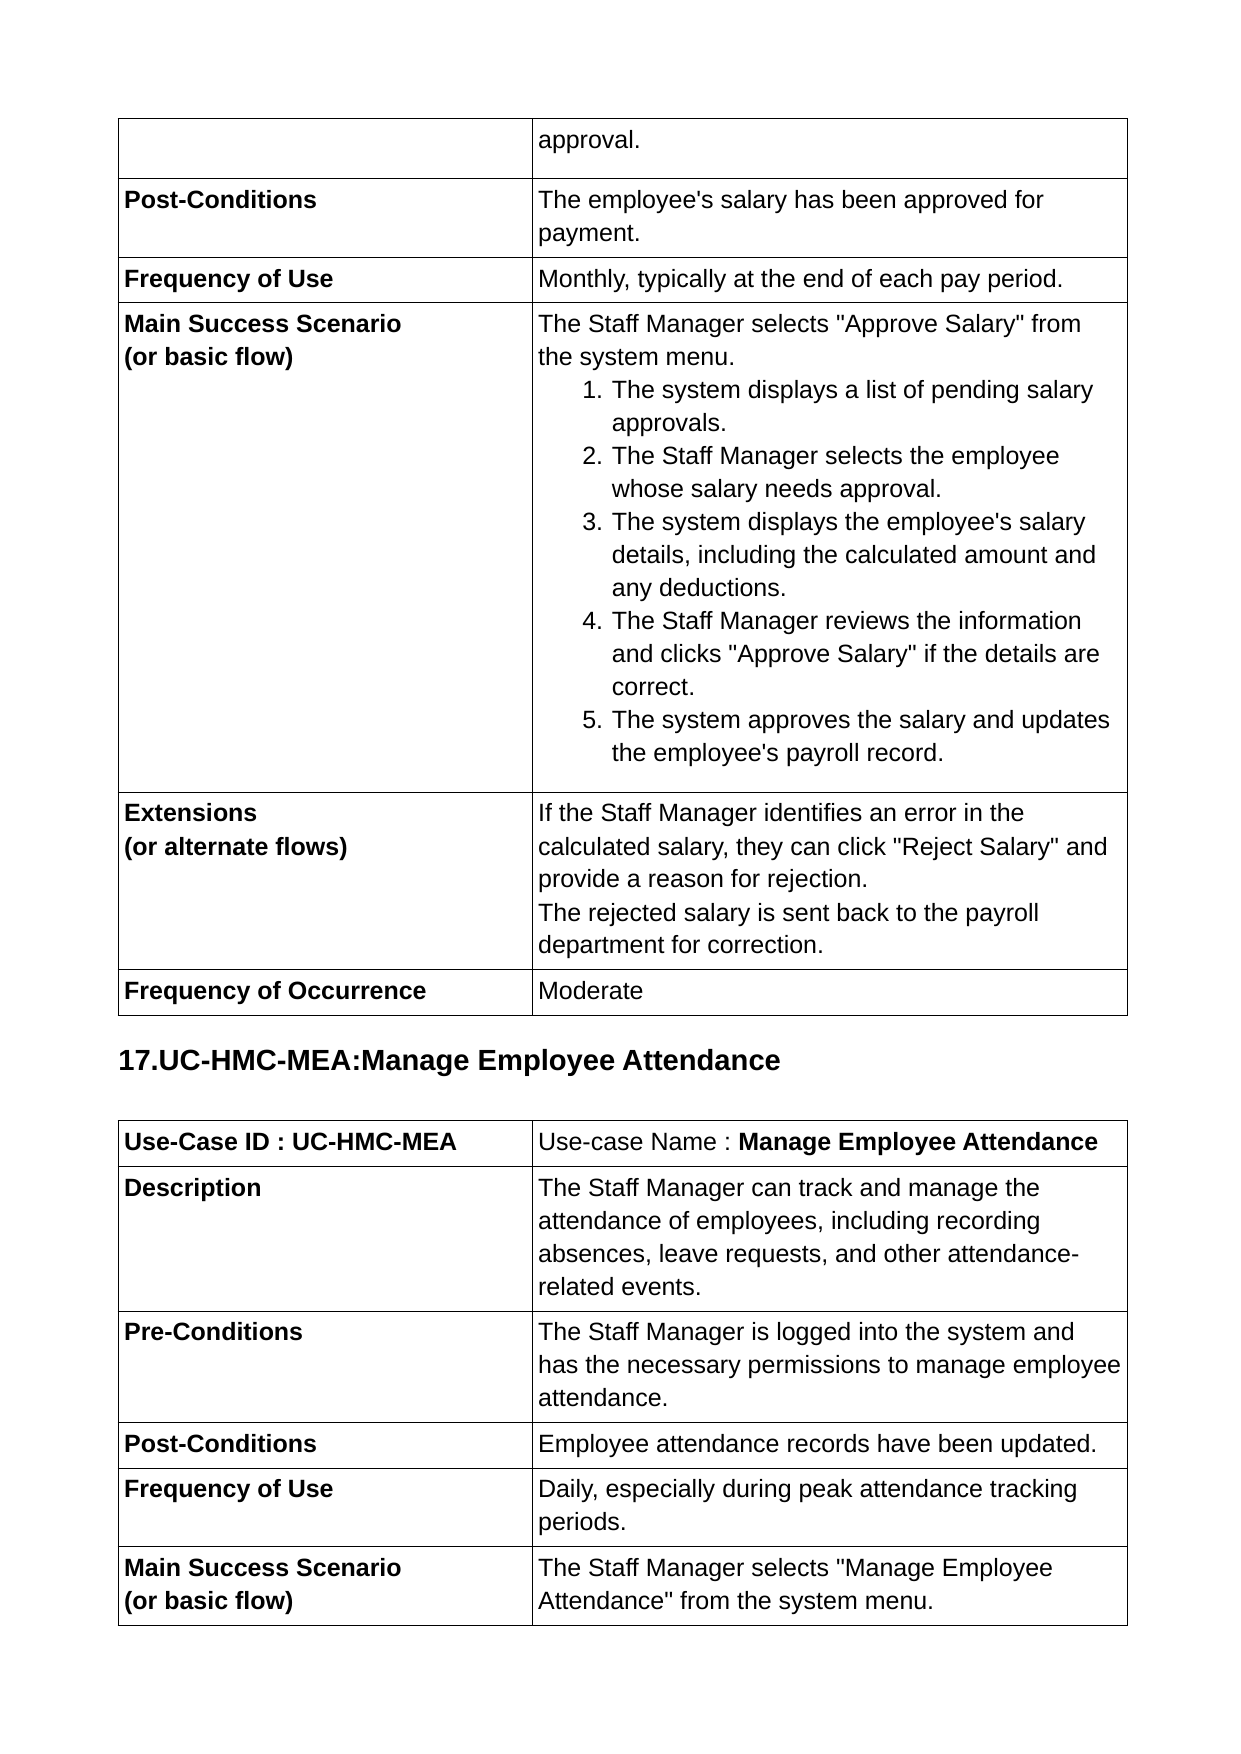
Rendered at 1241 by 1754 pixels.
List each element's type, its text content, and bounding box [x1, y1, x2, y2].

table_cell [119, 119, 532, 178]
table_cell Employee attendance records have been updated. [533, 1423, 1127, 1468]
table_cell Daily, especially during peak attendance tracking periods. [533, 1469, 1127, 1546]
table_cell The Staff Manager selects "Approve Salary" from the system menu. The system displays a list of pending salary approvals. The Staff Manager selects the employee whose salary needs approval. The system displays the employee's salary details, including the calculated amount and any deductions. The Staff Manager reviews the information and clicks "Approve Salary" if the details are correct. The system approves the salary and updates the employee's payroll record. [533, 303, 1127, 792]
table_cell The Staff Manager selects "Manage Employee Attendance" from the system menu. [533, 1547, 1127, 1625]
table_header Use-case Name : Manage Employee Attendance [533, 1121, 1127, 1166]
table_cell Frequency of Use [119, 1469, 532, 1546]
table_cell Moderate [533, 970, 1127, 1015]
table_cell Extensions (or alternate flows) [119, 793, 532, 969]
table_header Use-Case ID : UC-HMC-MEA [119, 1121, 532, 1166]
table_cell Pre-Conditions [119, 1312, 532, 1422]
table_cell The Staff Manager can track and manage the attendance of employees, including recording absences, leave requests, and other attendance-related events. [533, 1167, 1127, 1311]
table_cell The Staff Manager is logged into the system and has the necessary permissions to manage employee attendance. [533, 1312, 1127, 1422]
table_cell Post-Conditions [119, 179, 532, 257]
table_cell Frequency of Occurrence [119, 970, 532, 1015]
table_cell If the Staff Manager identifies an error in the calculated salary, they can click "Reject Salary" and provide a reason for rejection. The rejected salary is sent back to the payroll department for correction. [533, 793, 1127, 969]
table_cell approval. [533, 119, 1127, 178]
text 17.UC-HMC-MEA:Manage Employee Attendance [118, 1043, 1122, 1077]
table_cell Frequency of Use [119, 258, 532, 302]
table_cell Post-Conditions [119, 1423, 532, 1468]
table_cell Monthly, typically at the end of each pay period. [533, 258, 1127, 302]
table_cell Description [119, 1167, 532, 1311]
table_cell Main Success Scenario (or basic flow) [119, 303, 532, 792]
table_cell Main Success Scenario (or basic flow) [119, 1547, 532, 1625]
table_cell The employee's salary has been approved for payment. [533, 179, 1127, 257]
